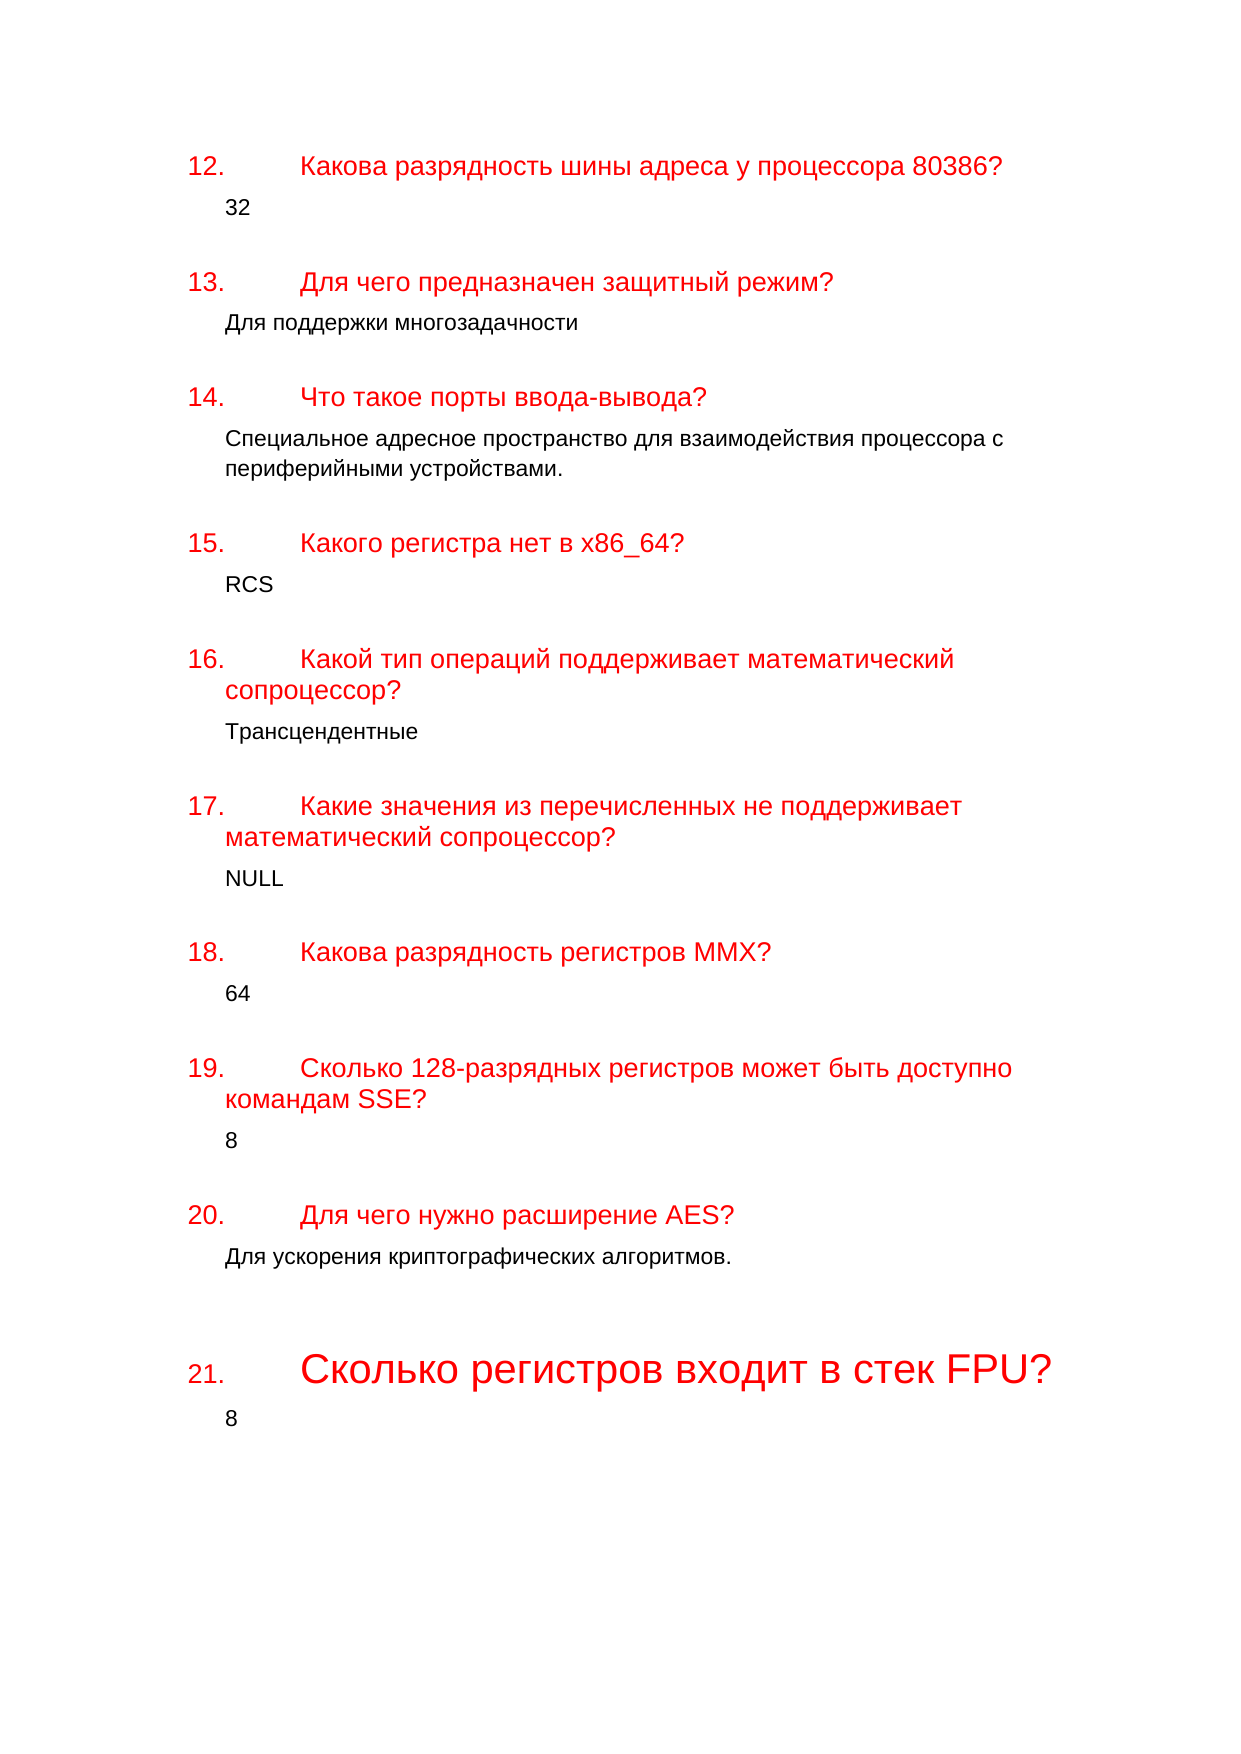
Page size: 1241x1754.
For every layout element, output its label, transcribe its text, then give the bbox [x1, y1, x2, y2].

subtitle Сколько регистров входит в стек FPU? [187, 1345, 1090, 1393]
subtitle Какой тип операций поддерживает математический сопроцессор? [187, 643, 1090, 705]
subtitle Какие значения из перечисленных не поддерживает математический сопроцессор? [187, 789, 1090, 852]
text Трансцендентные [225, 718, 1090, 744]
subtitle Какова разрядность шины адреса у процессора 80386? [187, 150, 1090, 181]
text 8 [225, 1127, 1090, 1153]
text Специальное адресное пространство для взаимодействия процессора с периферийными устройствами. [225, 425, 1090, 482]
subtitle Сколько 128-разрядных регистров может быть доступно командам SSE? [187, 1052, 1090, 1114]
text 64 [225, 980, 1090, 1007]
subtitle Для чего предназначен защитный режим? [187, 266, 1090, 297]
text RCS [225, 571, 1090, 597]
text NULL [225, 864, 1090, 891]
text Для ускорения криптографических алгоритмов. [225, 1243, 1090, 1269]
subtitle Что такое порты ввода-вывода? [187, 381, 1090, 412]
text Для поддержки многозадачности [225, 309, 1090, 336]
subtitle Какого регистра нет в х86_64? [187, 527, 1090, 558]
subtitle Какова разрядность регистров ММХ? [187, 936, 1090, 968]
text 32 [225, 194, 1090, 220]
text 8 [225, 1405, 1090, 1432]
subtitle Для чего нужно расширение AES? [187, 1199, 1090, 1230]
